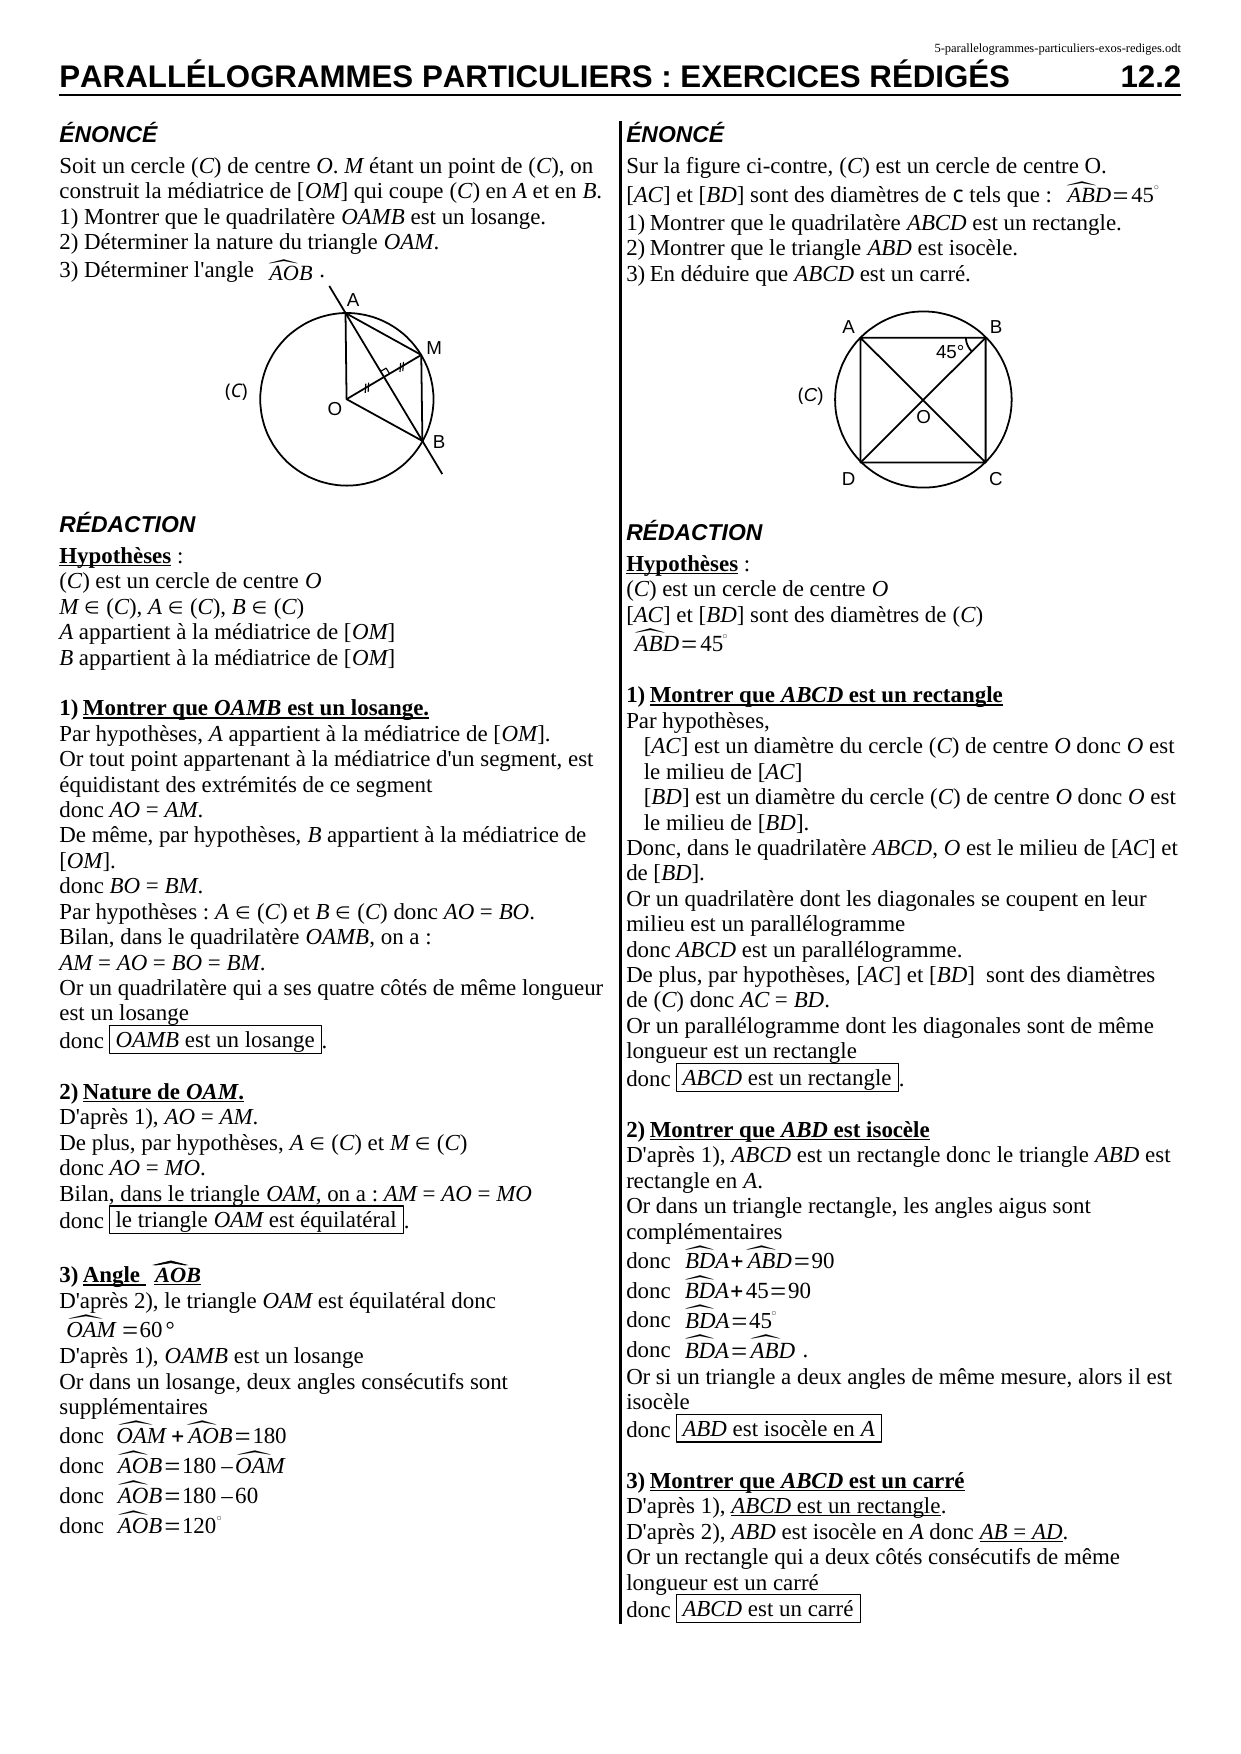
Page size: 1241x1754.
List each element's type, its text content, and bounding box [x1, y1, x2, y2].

text Bilan, dans le triangle OAM, on a : AM = AO = MO [59, 1181, 614, 1206]
text donc [626, 1414, 676, 1442]
text 3) Déterminer l'angle . [59, 255, 614, 286]
text Hypothèses : [626, 551, 1181, 576]
text D'après 2), ABD est isocèle en A donc AB = AD. [626, 1519, 1181, 1544]
list Montrer que ABD est isocèle [626, 1117, 1181, 1142]
text donc . [322, 1026, 614, 1053]
text Or tout point appartenant à la médiatrice d'un segment, est équidistant des extrémités de ce segment [59, 746, 614, 797]
text D'après 1), AO = AM. [59, 1104, 614, 1130]
text donc [59, 1509, 614, 1539]
text donc . [59, 1026, 109, 1053]
list Montrer que le triangle ABD est isocèle. [626, 235, 1181, 261]
text Or dans un triangle rectangle, les angles aigus sont complémentaires [626, 1193, 1181, 1244]
text Par hypothèses : A ∈ (C) et B ∈ (C) donc AO = BO. [59, 899, 614, 924]
list Montrer que OAMB est un losange. [59, 695, 614, 721]
text donc BO = BM. [59, 873, 614, 899]
text Hypothèses : [59, 543, 614, 568]
text donc [626, 1244, 1181, 1274]
text Or un parallélogramme dont les diagonales sont de même longueur est un rectangle [626, 1013, 1181, 1064]
text donc . [677, 1064, 898, 1091]
text donc [861, 1595, 1181, 1623]
text Or dans un losange, deux angles consécutifs sont supplémentaires [59, 1369, 614, 1419]
list Montrer que ABCD est un rectangle [626, 682, 1181, 708]
text donc [626, 1274, 1181, 1304]
text Or si un triangle a deux angles de même mesure, alors il est isocèle [626, 1364, 1181, 1414]
text Soit un cercle (C) de centre O. M étant un point de (C), on construit la médiatrice de [OM] qui coupe (C) en A et en B. [59, 153, 614, 204]
text [AC] et [BD] sont des diamètres de c tels que : [626, 178, 1181, 210]
list Montrer que le quadrilatère ABCD est un rectangle. [626, 210, 1181, 235]
text donc . [110, 1207, 403, 1233]
text donc . [626, 1334, 1181, 1364]
text (C) est un cercle de centre O [59, 568, 614, 594]
text donc [626, 1304, 1181, 1334]
text donc . [110, 1026, 321, 1053]
text donc [677, 1415, 881, 1441]
text [AC] est un diamètre du cercle (C) de centre O donc O est le milieu de [AC] [644, 733, 1181, 784]
text donc [59, 1419, 614, 1449]
text donc [626, 1595, 676, 1623]
text M ∈ (C), A ∈ (C), B ∈ (C) [59, 594, 614, 619]
list En déduire que ABCD est un carré. [626, 261, 1181, 286]
text Rédaction [626, 519, 1181, 545]
text donc . [626, 1064, 676, 1092]
list Nature de OAM. [59, 1079, 614, 1104]
text D'après 1), ABCD est un rectangle. [626, 1493, 1181, 1519]
text De plus, par hypothèses, A ∈ (C) et M ∈ (C) donc AO = MO. [59, 1130, 614, 1181]
text B appartient à la médiatrice de [OM] [59, 644, 614, 670]
text donc AO = AM. [59, 797, 614, 822]
text donc ABCD est un parallélogramme. [626, 937, 1181, 962]
text Par hypothèses, A appartient à la médiatrice de [OM]. [59, 721, 614, 746]
text Or un rectangle qui a deux côtés consécutifs de même longueur est un carré [626, 1544, 1181, 1595]
text D'après 1), OAMB est un losange [59, 1343, 614, 1369]
text Rédaction [59, 511, 614, 537]
text 2) Déterminer la nature du triangle OAM. [59, 229, 614, 255]
text 1) Montrer que le quadrilatère OAMB est un losange. [59, 204, 614, 229]
text donc [59, 1449, 614, 1480]
list Angle [59, 1259, 614, 1288]
text donc [59, 1479, 614, 1510]
text donc . [404, 1206, 614, 1234]
text Bilan, dans le quadrilatère OAMB, on a : AM = AO = BO = BM. [59, 924, 614, 975]
text De plus, par hypothèses, [AC] et [BD] sont des diamètres de (C) donc AC = BD. [626, 962, 1181, 1013]
text A appartient à la médiatrice de [OM] [59, 619, 614, 644]
text D'après 1), ABCD est un rectangle donc le triangle ABD est rectangle en A. [626, 1142, 1181, 1193]
text Énoncé [626, 121, 1181, 147]
text [AC] et [BD] sont des diamètres de (C) [626, 602, 1181, 627]
text donc [677, 1595, 860, 1622]
text donc . [899, 1064, 1181, 1092]
text [882, 1414, 1181, 1442]
text Par hypothèses, [626, 708, 1181, 733]
text D'après 2), le triangle OAM est équilatéral donc [59, 1288, 614, 1343]
list Montrer que ABCD est un carré [626, 1468, 1181, 1493]
text [BD] est un diamètre du cercle (C) de centre O donc O est le milieu de [BD]. [644, 784, 1181, 835]
text De même, par hypothèses, B appartient à la médiatrice de [OM]. [59, 822, 614, 873]
text Or un quadrilatère qui a ses quatre côtés de même longueur est un losange [59, 975, 614, 1026]
text Donc, dans le quadrilatère ABCD, O est le milieu de [AC] et de [BD]. [626, 835, 1181, 886]
text Or un quadrilatère dont les diagonales se coupent en leur milieu est un parallélogramme [626, 886, 1181, 937]
text donc . [59, 1206, 109, 1234]
text Énoncé [59, 121, 614, 147]
text Parallélogrammes PARTICULIERS : Exercices rédigés 12.2 [59, 59, 1181, 94]
text Sur la figure ci-contre, (C) est un cercle de centre O. [626, 153, 1181, 178]
text (C) est un cercle de centre O [626, 576, 1181, 602]
